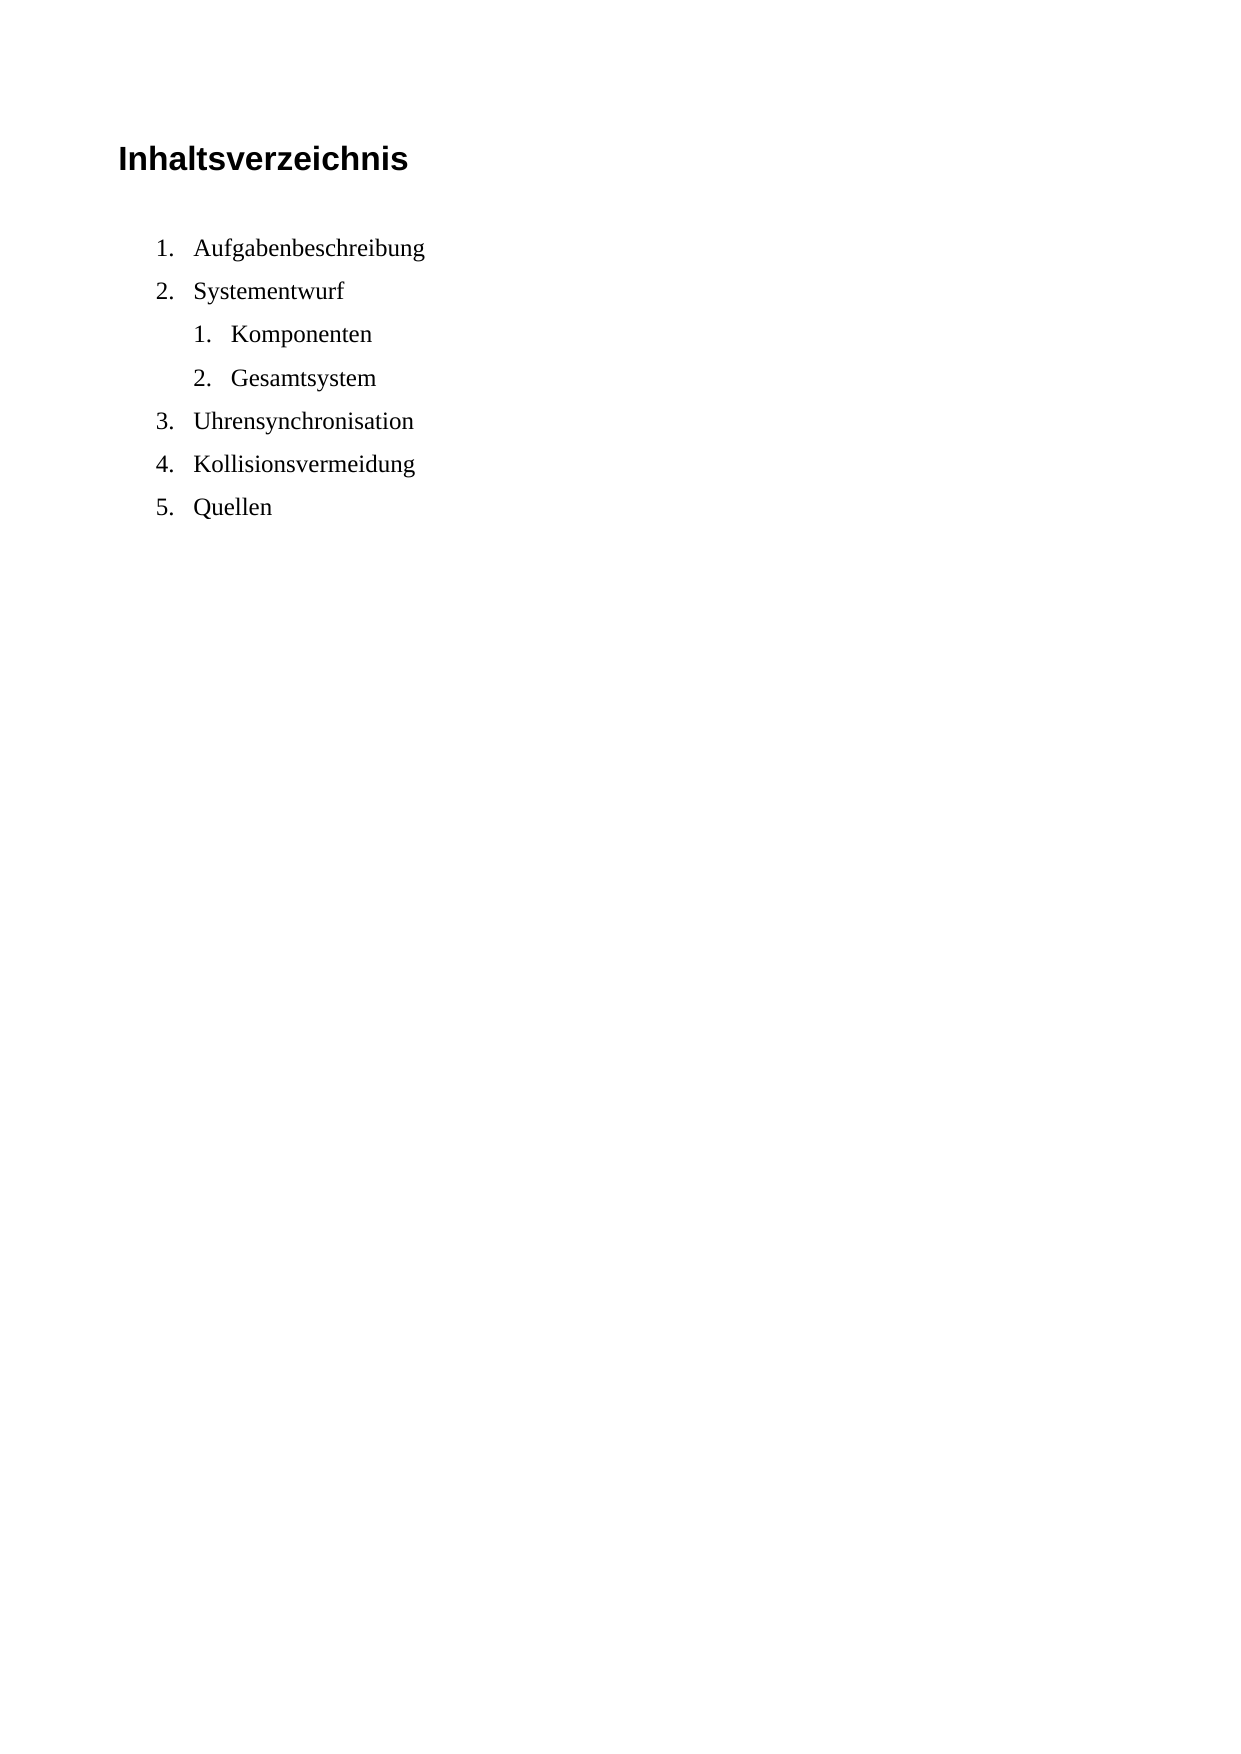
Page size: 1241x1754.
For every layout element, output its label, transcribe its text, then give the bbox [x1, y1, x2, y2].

list Gesamtsystem [193, 363, 1122, 391]
subtitle Inhaltsverzeichnis [118, 139, 1122, 178]
list Aufgabenbeschreibung [156, 233, 1122, 262]
list Komponenten [193, 319, 1122, 348]
list Uhrensynchronisation [156, 406, 1122, 434]
list Kollisionsvermeidung [156, 449, 1122, 478]
list Systementwurf [156, 276, 1122, 305]
list Quellen [156, 492, 1122, 521]
